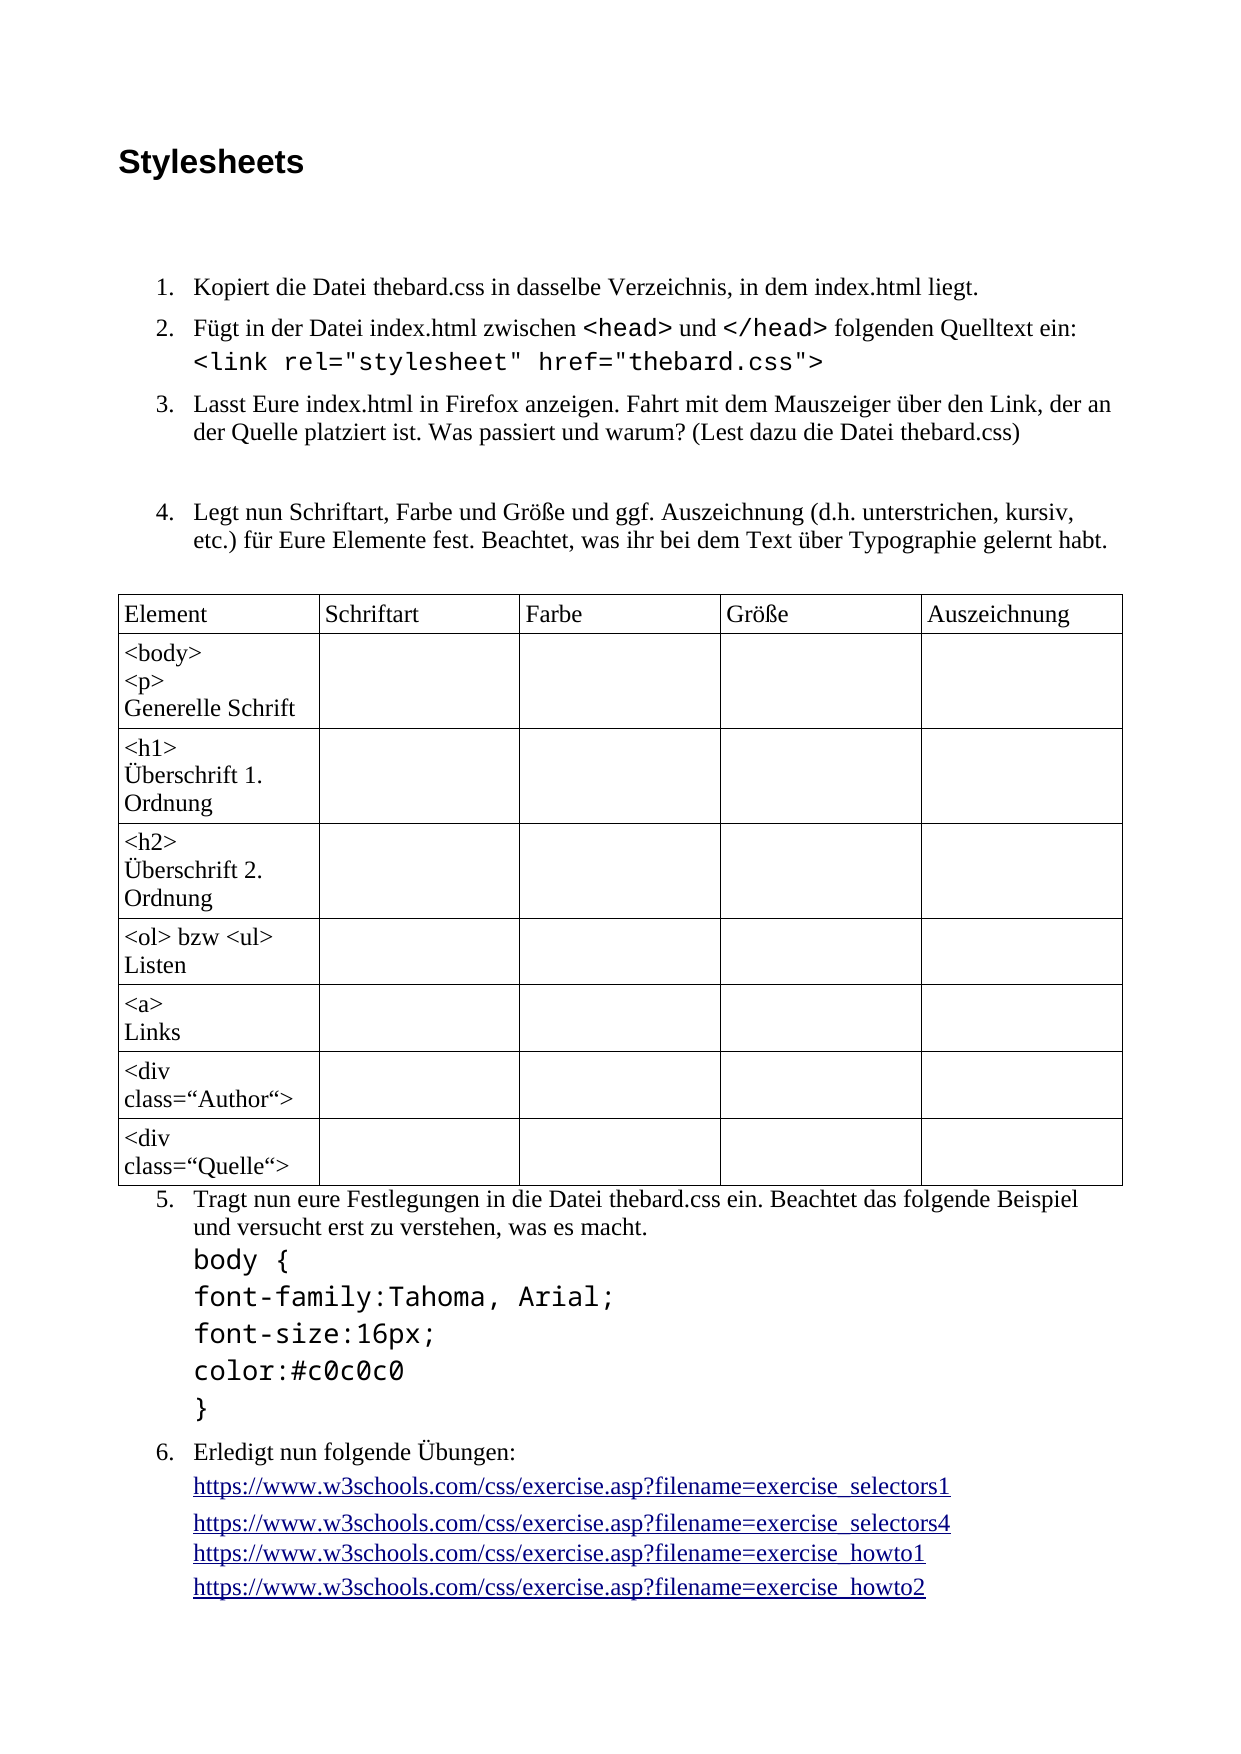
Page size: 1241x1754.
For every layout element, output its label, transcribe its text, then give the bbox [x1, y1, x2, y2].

table_cell <div class=“Author“> [119, 1052, 319, 1118]
table_cell <div class=“Quelle“> [119, 1119, 319, 1185]
table_cell [922, 919, 1122, 984]
table_cell [320, 634, 519, 728]
list Tragt nun eure Festlegungen in die Datei thebard.css ein. Beachtet das folgende Beispiel und versucht erst zu verstehen, was es macht. body { font-family:Tahoma, Arial; font-size:16px; color:#c0c0c0 } [156, 1186, 1122, 1425]
table_header Element [119, 595, 319, 633]
list Fügt in der Datei index.html zwischen <head> und </head> folgenden Quelltext ein: <link rel="stylesheet" href="thebard.css"> [156, 314, 1122, 378]
table_cell <a> Links [119, 985, 319, 1051]
table_cell [520, 1052, 720, 1118]
list Kopiert die Datei thebard.css in dasselbe Verzeichnis, in dem index.html liegt. [156, 273, 1122, 301]
list Legt nun Schriftart, Farbe und Größe und ggf. Auszeichnung (d.h. unterstrichen, kursiv, etc.) für Eure Elemente fest. Beachtet, was ihr bei dem Text über Typographie gelernt habt. [156, 498, 1122, 582]
table_cell [922, 729, 1122, 823]
table_cell [721, 919, 921, 984]
table_cell [721, 729, 921, 823]
table_cell [320, 919, 519, 984]
list Erledigt nun folgende Übungen: https://www.w3schools.com/css/exercise.asp?filename=exercise_selectors1 https://www.w3schools.com/css/exercise.asp?filename=exercise_selectors4 https://www.w3schools.com/css/exercise.asp?filename=exercise_howto1 https://www.w3schools.com/css/exercise.asp?filename=exercise_howto2 [156, 1438, 1122, 1604]
table_cell [520, 634, 720, 728]
table_cell [320, 824, 519, 917]
table_header Schriftart [320, 595, 519, 633]
table_cell <ol> bzw <ul> Listen [119, 919, 319, 984]
table_cell [721, 985, 921, 1051]
table_cell [520, 919, 720, 984]
table_cell [721, 1119, 921, 1185]
table_cell <h2> Überschrift 2. Ordnung [119, 824, 319, 917]
table_cell [520, 985, 720, 1051]
table_cell [320, 985, 519, 1051]
table_cell [520, 729, 720, 823]
table_cell [520, 824, 720, 917]
table_cell [320, 1052, 519, 1118]
table_cell [721, 634, 921, 728]
table_cell [320, 729, 519, 823]
table_cell [922, 1052, 1122, 1118]
table_header Farbe [520, 595, 720, 633]
table_header Größe [721, 595, 921, 633]
table_cell [922, 634, 1122, 728]
table_cell [721, 824, 921, 917]
table_cell [922, 824, 1122, 917]
table_cell [320, 1119, 519, 1185]
list Lasst Eure index.html in Firefox anzeigen. Fahrt mit dem Mauszeiger über den Link, der an der Quelle platziert ist. Was passiert und warum? (Lest dazu die Datei thebard.css) [156, 390, 1122, 446]
table_cell [520, 1119, 720, 1185]
table_cell [922, 985, 1122, 1051]
subtitle Stylesheets [118, 143, 1122, 181]
table_cell [721, 1052, 921, 1118]
table_cell [922, 1119, 1122, 1185]
table_header Auszeichnung [922, 595, 1122, 633]
table_cell <body> <p> Generelle Schrift [119, 634, 319, 728]
table_cell <h1> Überschrift 1. Ordnung [119, 729, 319, 823]
